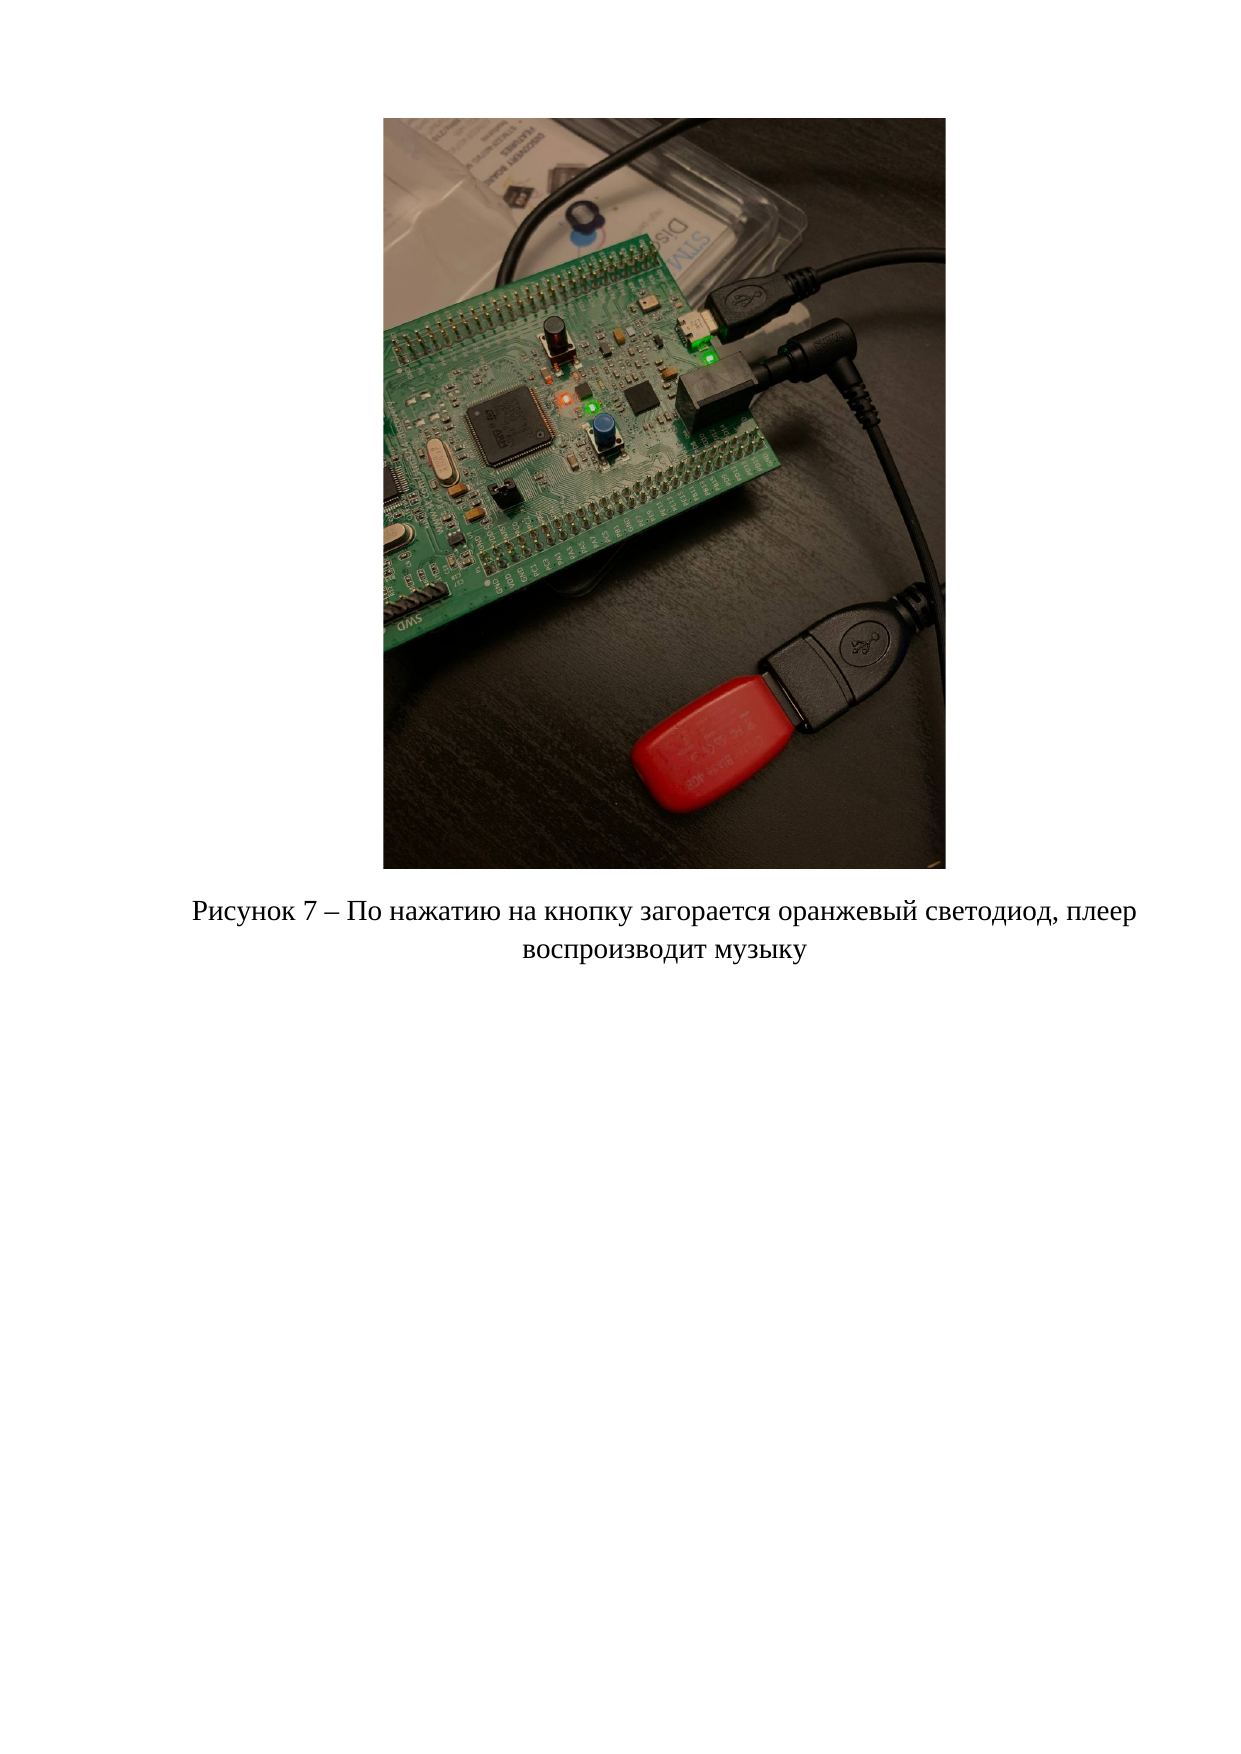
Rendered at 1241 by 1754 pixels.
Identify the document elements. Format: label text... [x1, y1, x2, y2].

picture [383, 118, 946, 869]
text Рисунок 7 – По нажатию на кнопку загорается оранжевый светодиод, плеер воспроизводит музыку [177, 893, 1152, 965]
